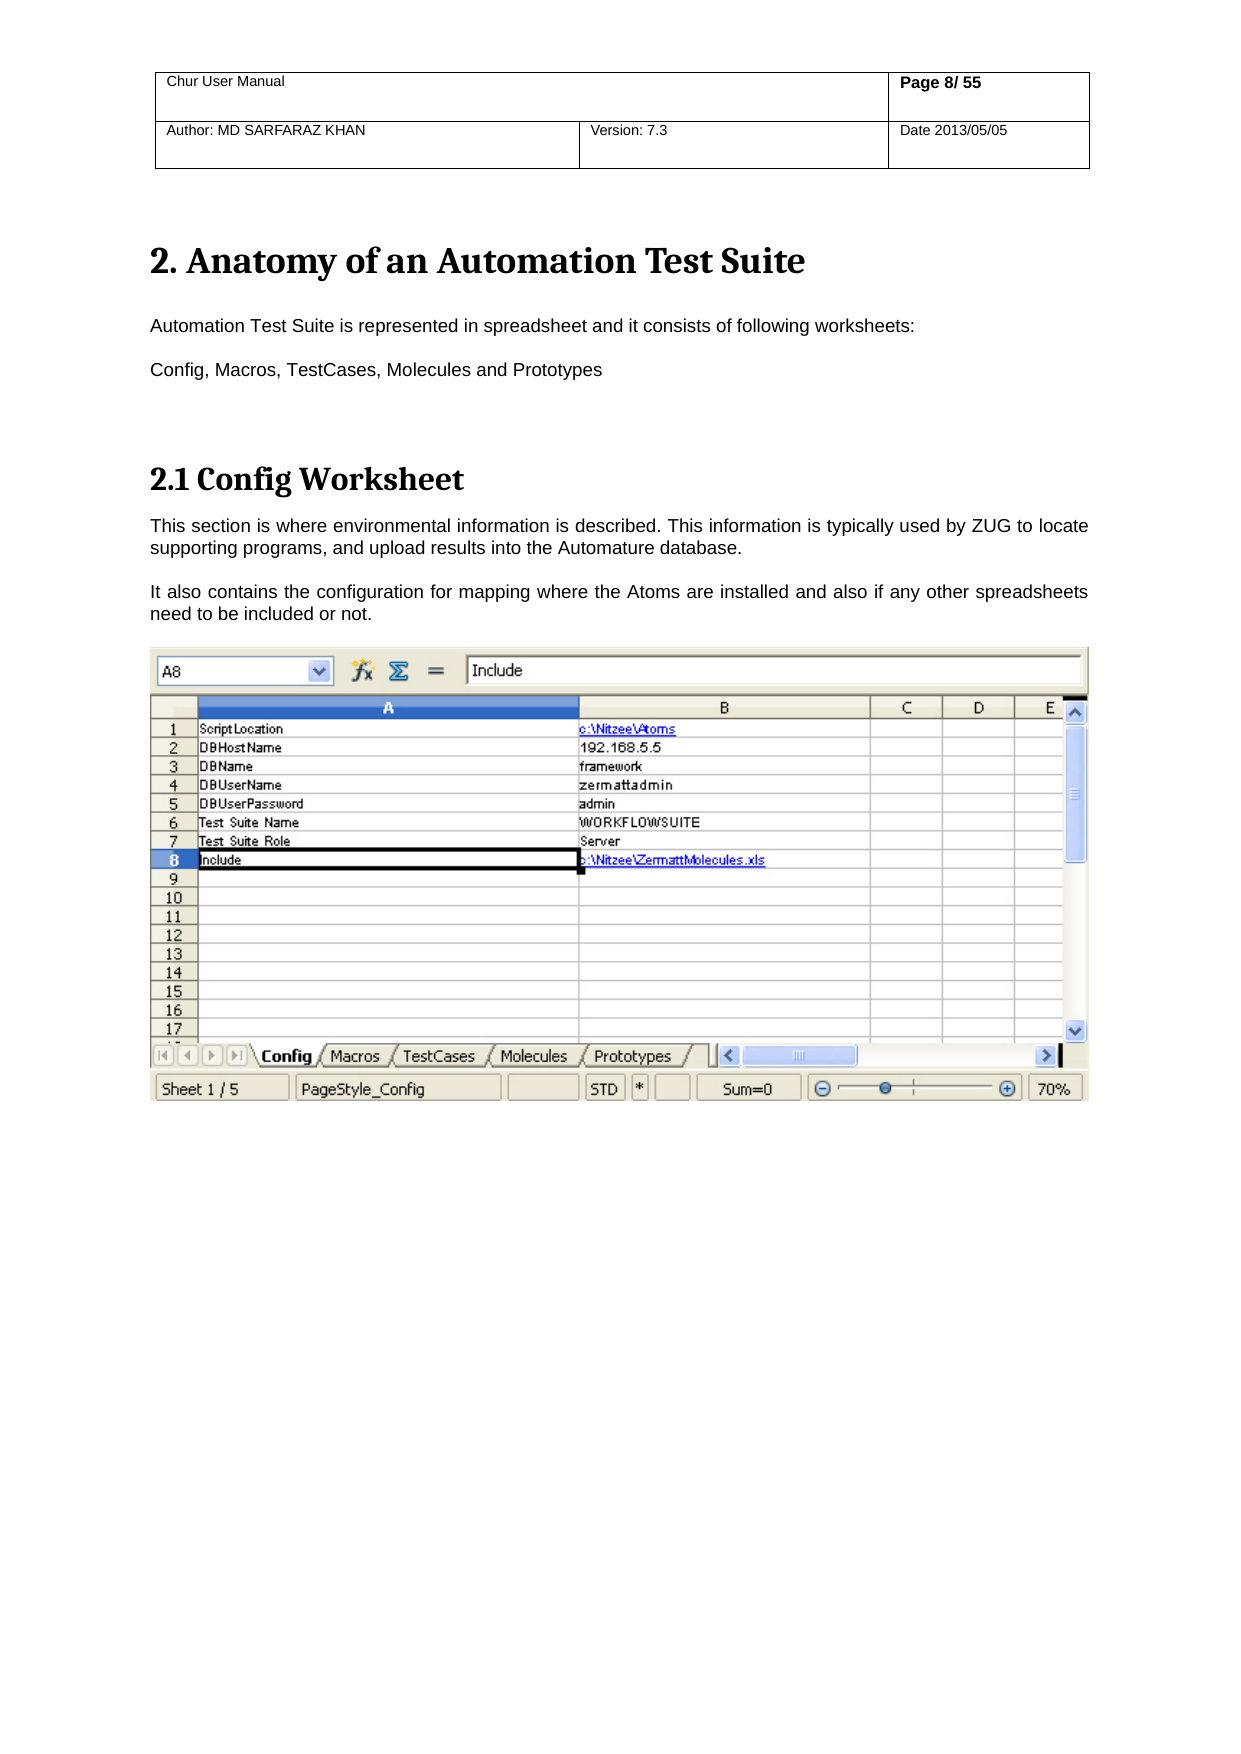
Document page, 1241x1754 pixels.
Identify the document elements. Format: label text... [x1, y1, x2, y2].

text This section is where environmental information is described. This information is typically used by ZUG to locate supporting programs, and upload results into the Automature database. [150, 515, 1090, 558]
subtitle 2. Anatomy of an Automation Test Suite [150, 240, 1090, 283]
text Automation Test Suite is represented in spreadsheet and it consists of following worksheets: [150, 314, 1090, 336]
text It also contains the configuration for mapping where the Atoms are installed and also if any other spreadsheets need to be included or not. [150, 581, 1090, 624]
text Config, Macros, TestCases, Molecules and Prototypes [150, 359, 1090, 380]
text 2.1 Config Worksheet [150, 460, 1090, 498]
